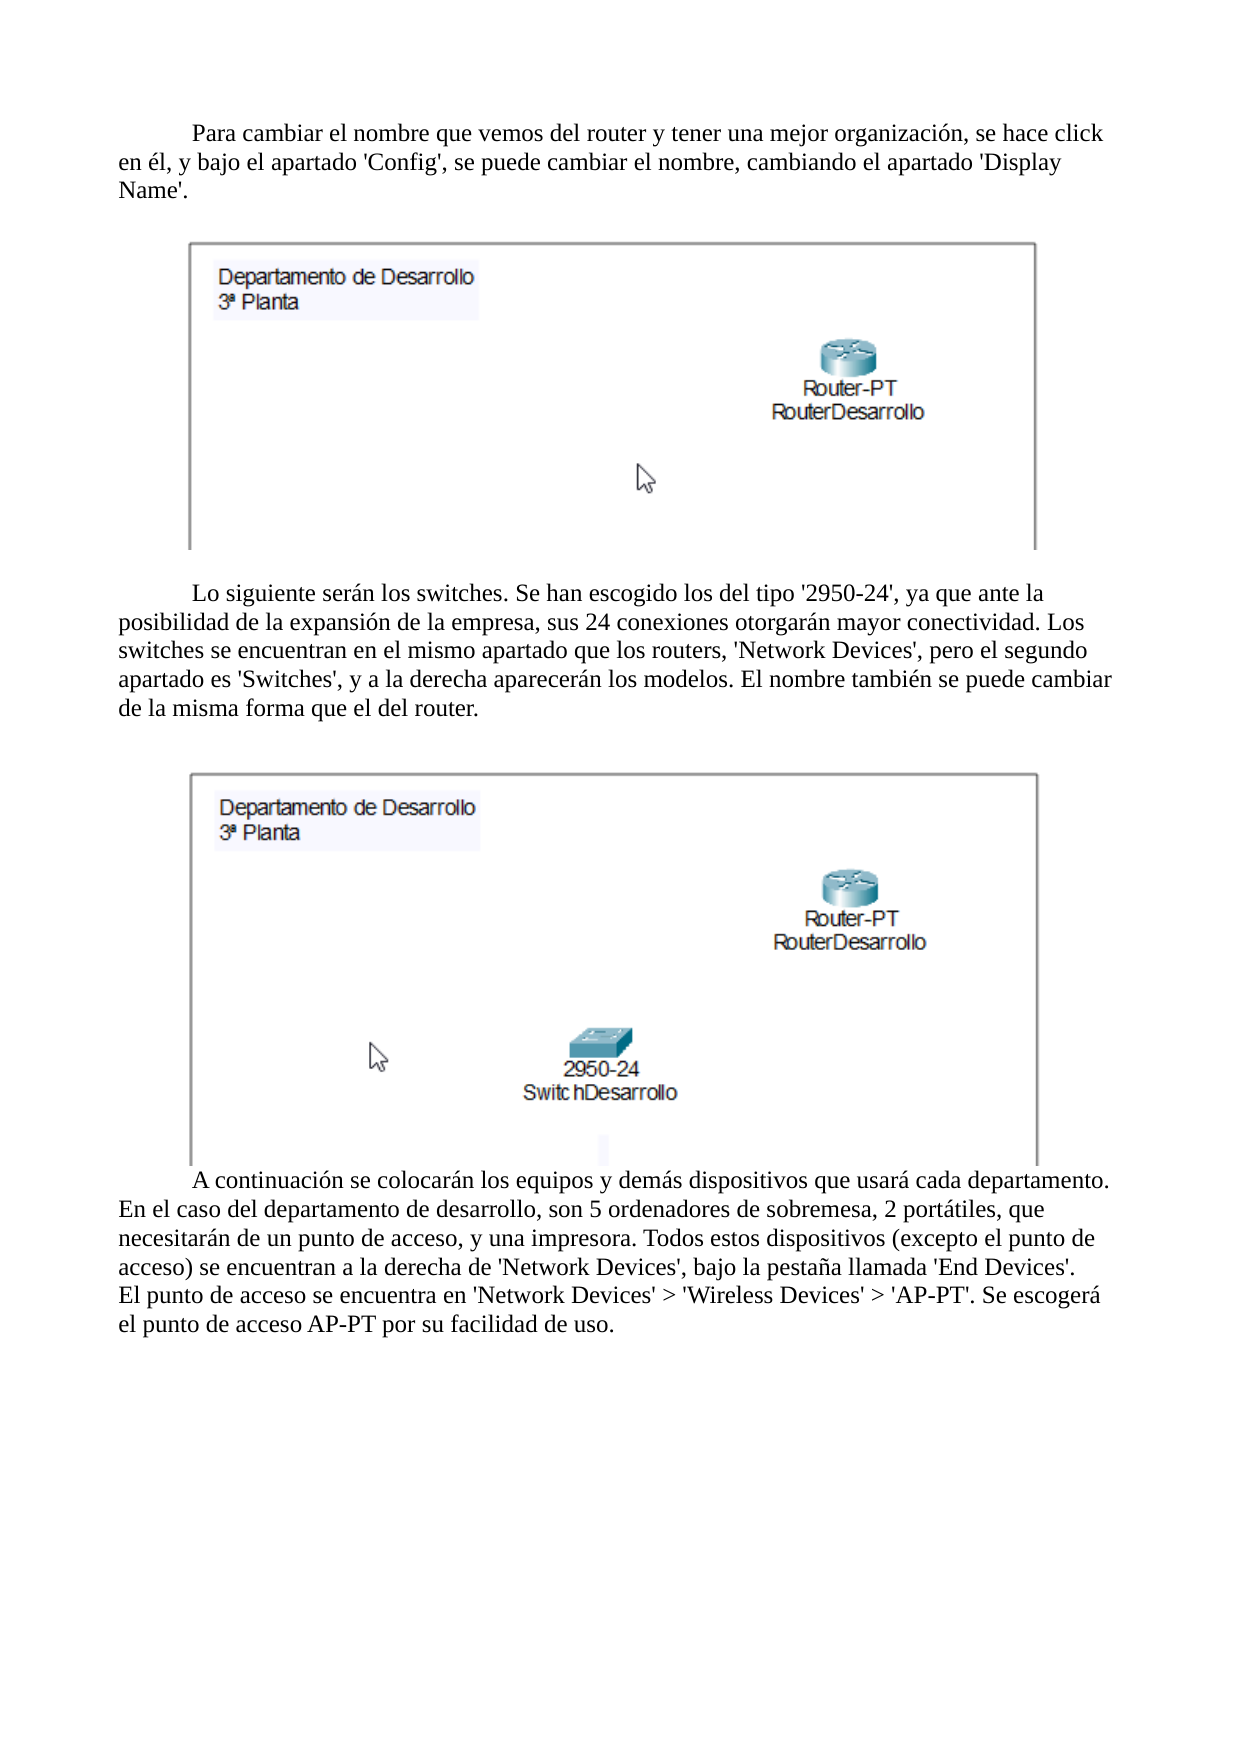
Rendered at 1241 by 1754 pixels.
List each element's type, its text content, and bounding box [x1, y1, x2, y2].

text El punto de acceso se encuentra en 'Network Devices' > 'Wireless Devices' > 'AP-PT'. Se escogerá el punto de acceso AP-PT por su facilidad de uso. [118, 1281, 1122, 1338]
text Lo siguiente serán los switches. Se han escogido los del tipo '2950-24', ya que ante la posibilidad de la expansión de la empresa, sus 24 conexiones otorgarán mayor conectividad. Los switches se encuentran en el mismo apartado que los routers, 'Network Devices', pero el segundo apartado es 'Switches', y a la derecha aparecerán los modelos. El nombre también se puede cambiar de la misma forma que el del router. [118, 578, 1122, 722]
picture [174, 748, 1066, 1166]
text A continuación se colocarán los equipos y demás dispositivos que usará cada departamento. En el caso del departamento de desarrollo, son 5 ordenadores de sobremesa, 2 portátiles, que necesitarán de un punto de acceso, y una impresora. Todos estos dispositivos (excepto el punto de acceso) se encuentran a la derecha de 'Network Devices', bajo la pestaña llamada 'End Devices'. [118, 966, 1122, 1281]
picture [176, 225, 1064, 550]
text Para cambiar el nombre que vemos del router y tener una mejor organización, se hace click en él, y bajo el apartado 'Config', se puede cambiar el nombre, cambiando el apartado 'Display Name'. [118, 118, 1122, 204]
